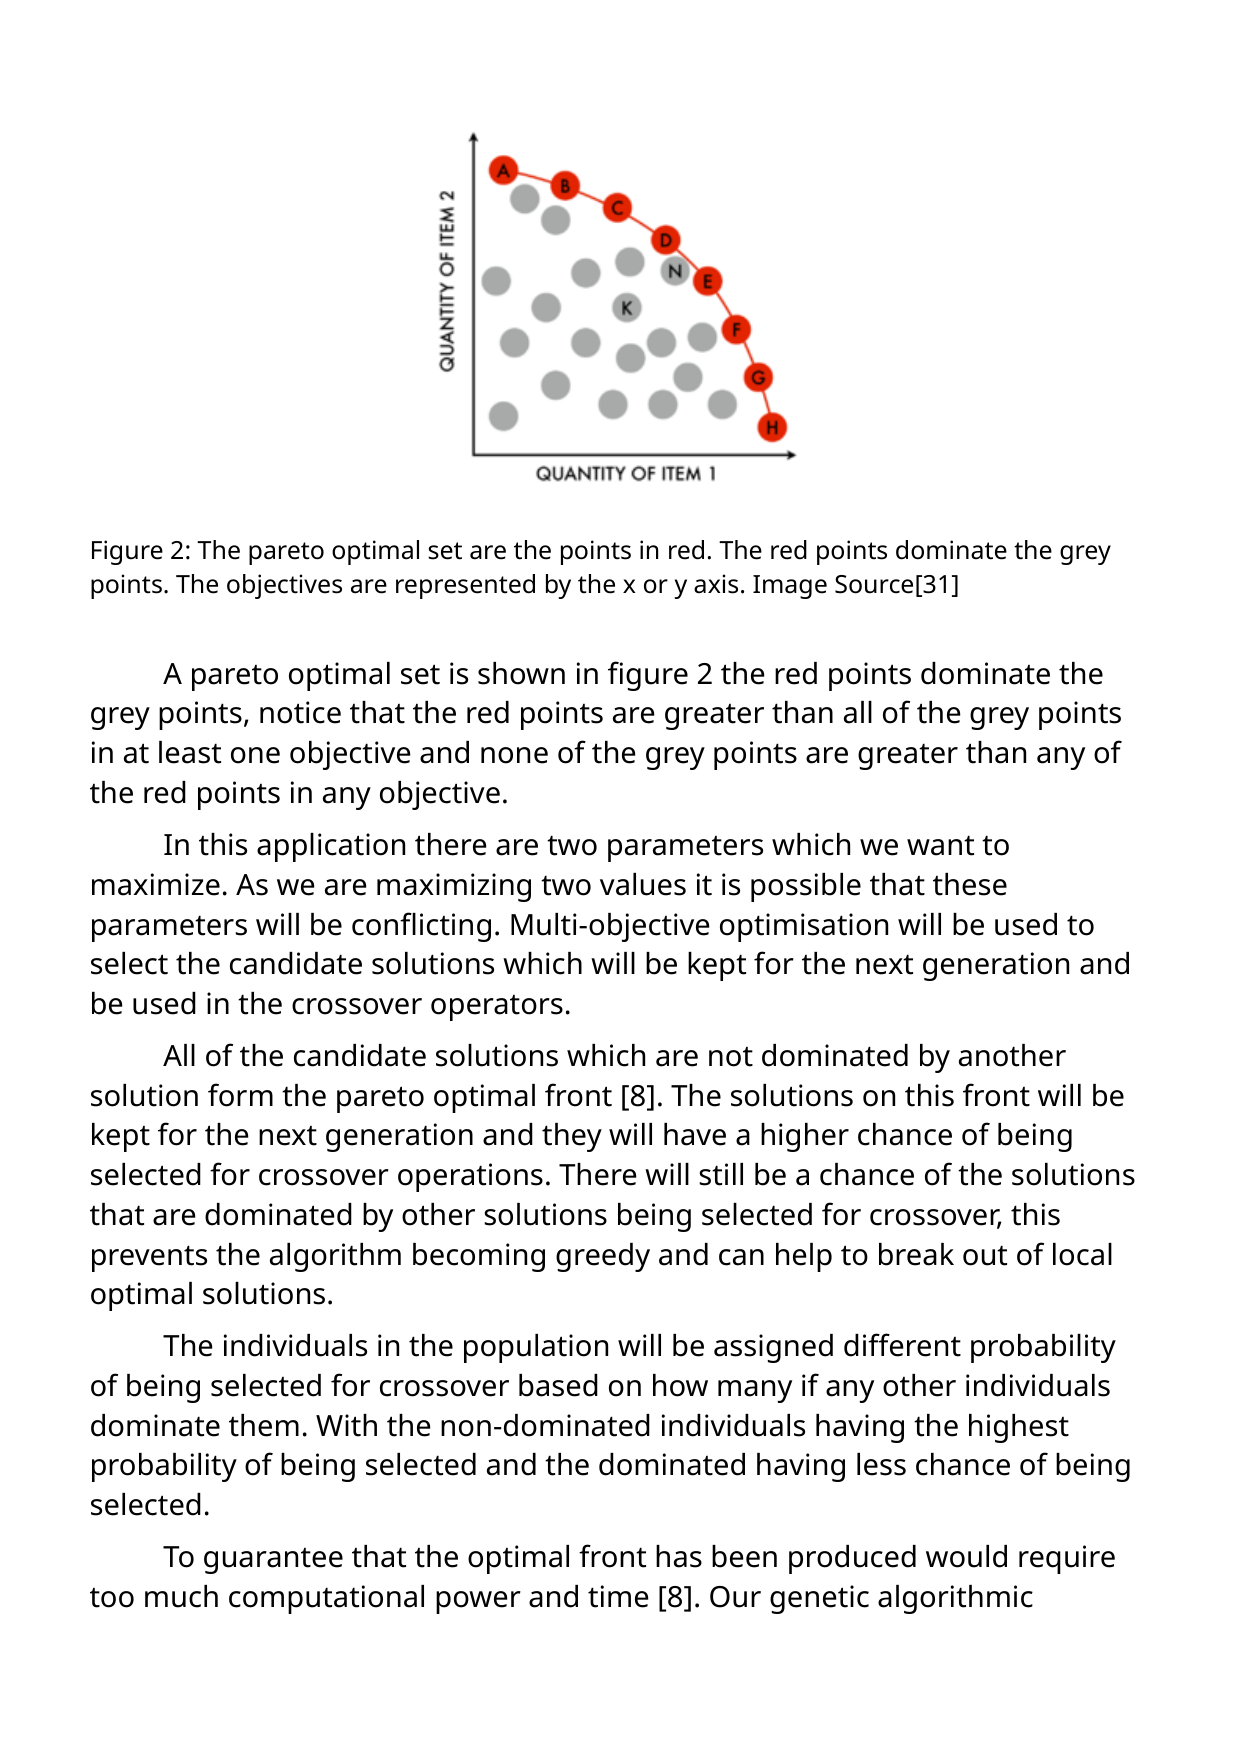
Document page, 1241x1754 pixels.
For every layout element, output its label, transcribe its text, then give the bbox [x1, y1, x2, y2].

text All of the candidate solutions which are not dominated by another solution form the pareto optimal front [8]. The solutions on this front will be kept for the next generation and they will have a higher chance of being selected for crossover operations. There will still be a chance of the solutions that are dominated by other solutions being selected for crossover, this prevents the algorithm becoming greedy and can help to break out of local optimal solutions. [89, 1035, 1152, 1313]
table_cell Figure 2: The pareto optimal set are the points in red. The red points dominate the grey points. The objectives are represented by the x or y axis. Image Source[31] [89, 533, 1152, 601]
text A pareto optimal set is shown in figure 2 the red points dominate the grey points, notice that the red points are greater than all of the grey points in at least one objective and none of the grey points are greater than any of the red points in any objective. [89, 653, 1152, 812]
text The individuals in the population will be assigned different probability of being selected for crossover based on how many if any other individuals dominate them. With the non-dominated individuals having the highest probability of being selected and the dominated having less chance of being selected. [89, 1326, 1152, 1524]
table_header [89, 118, 1152, 533]
picture [433, 118, 808, 494]
text To guarantee that the optimal front has been produced would require too much computational power and time [8]. Our genetic algorithmic [89, 1537, 1152, 1616]
text In this application there are two parameters which we want to maximize. As we are maximizing two values it is possible that these parameters will be conflicting. Multi-objective optimisation will be used to select the candidate solutions which will be kept for the next generation and be used in the crossover operators. [89, 824, 1152, 1023]
